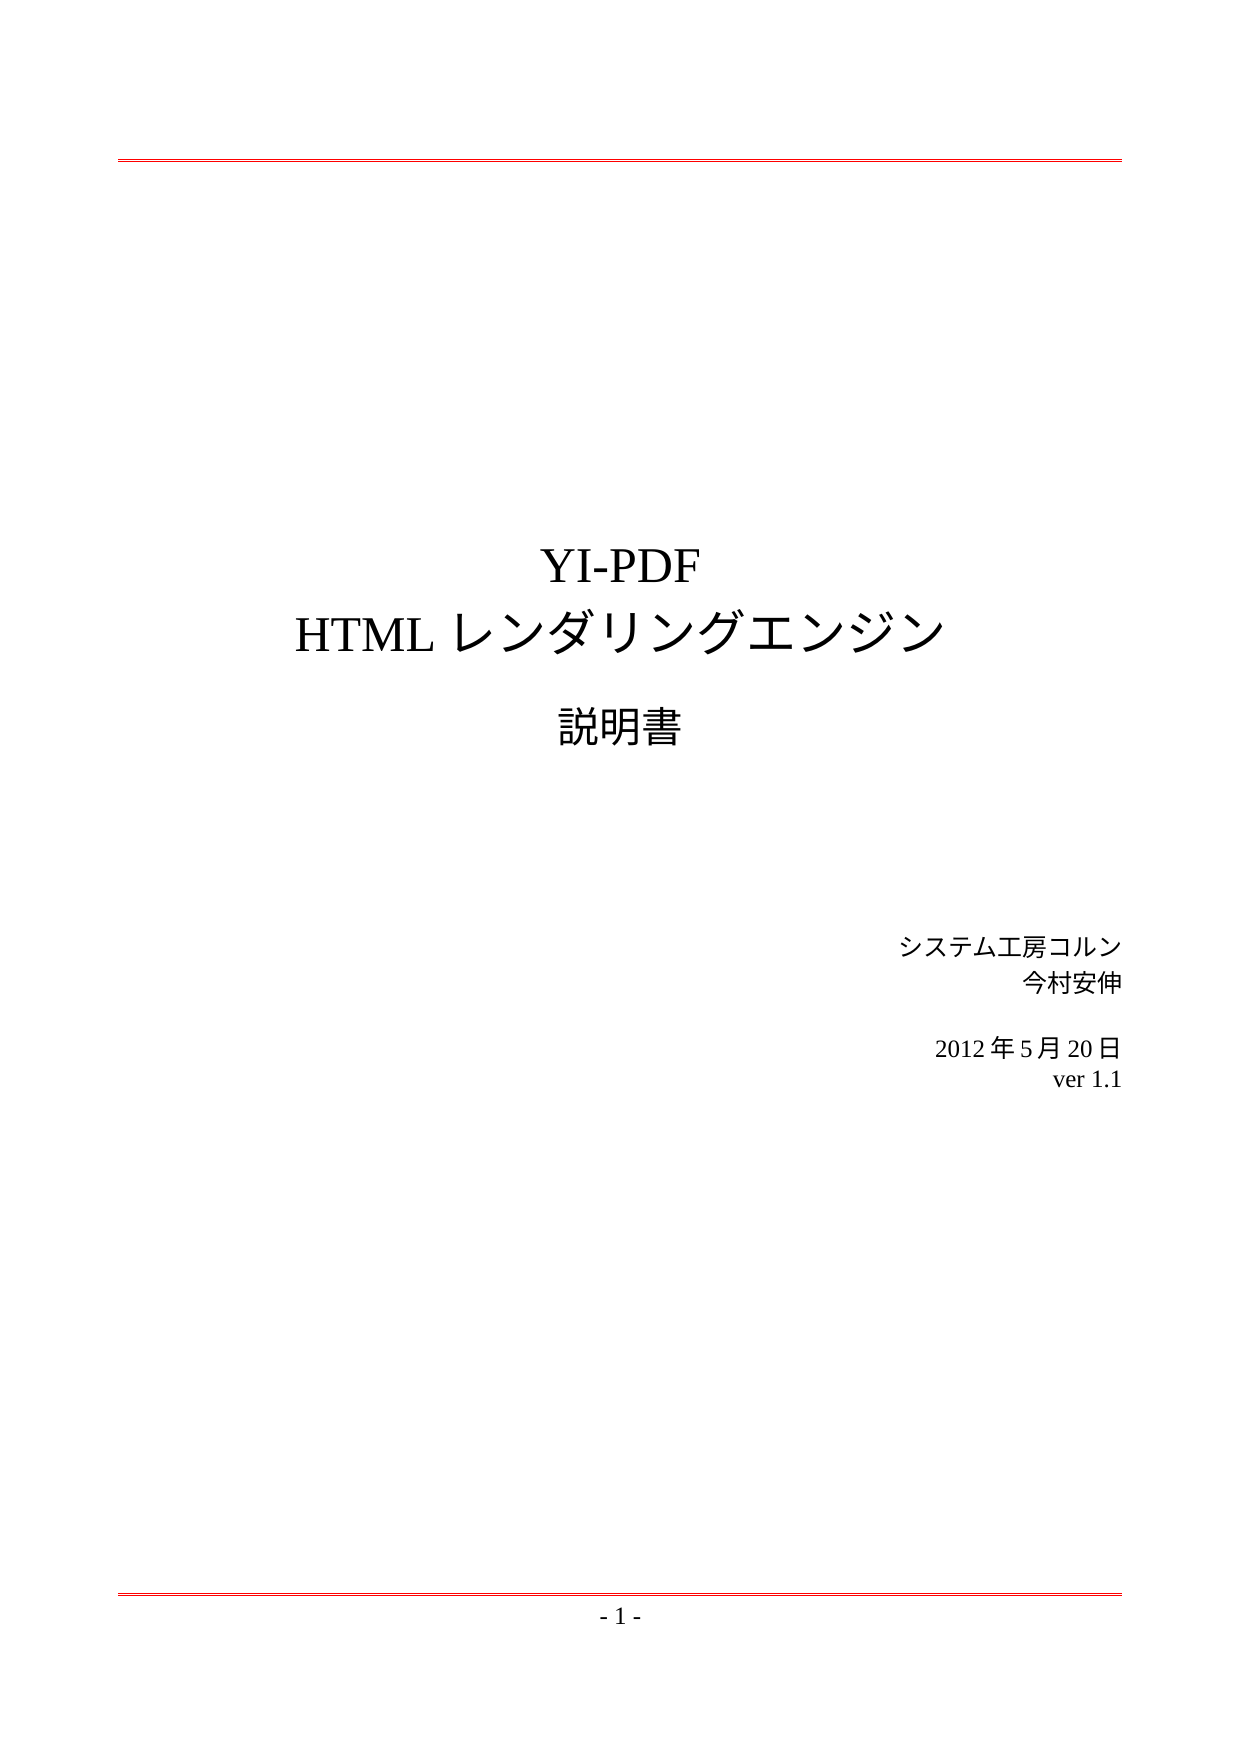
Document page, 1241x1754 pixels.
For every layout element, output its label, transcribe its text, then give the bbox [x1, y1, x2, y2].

text 説明書 [118, 694, 1122, 754]
text システム工房コルン [118, 927, 1122, 963]
text 2012年5月20日 [118, 1028, 1122, 1064]
text 今村安伸 [118, 963, 1122, 999]
text YI-PDF [118, 536, 1122, 593]
text ver 1.1 [118, 1064, 1122, 1093]
text HTMLレンダリングエンジン [118, 593, 1122, 665]
